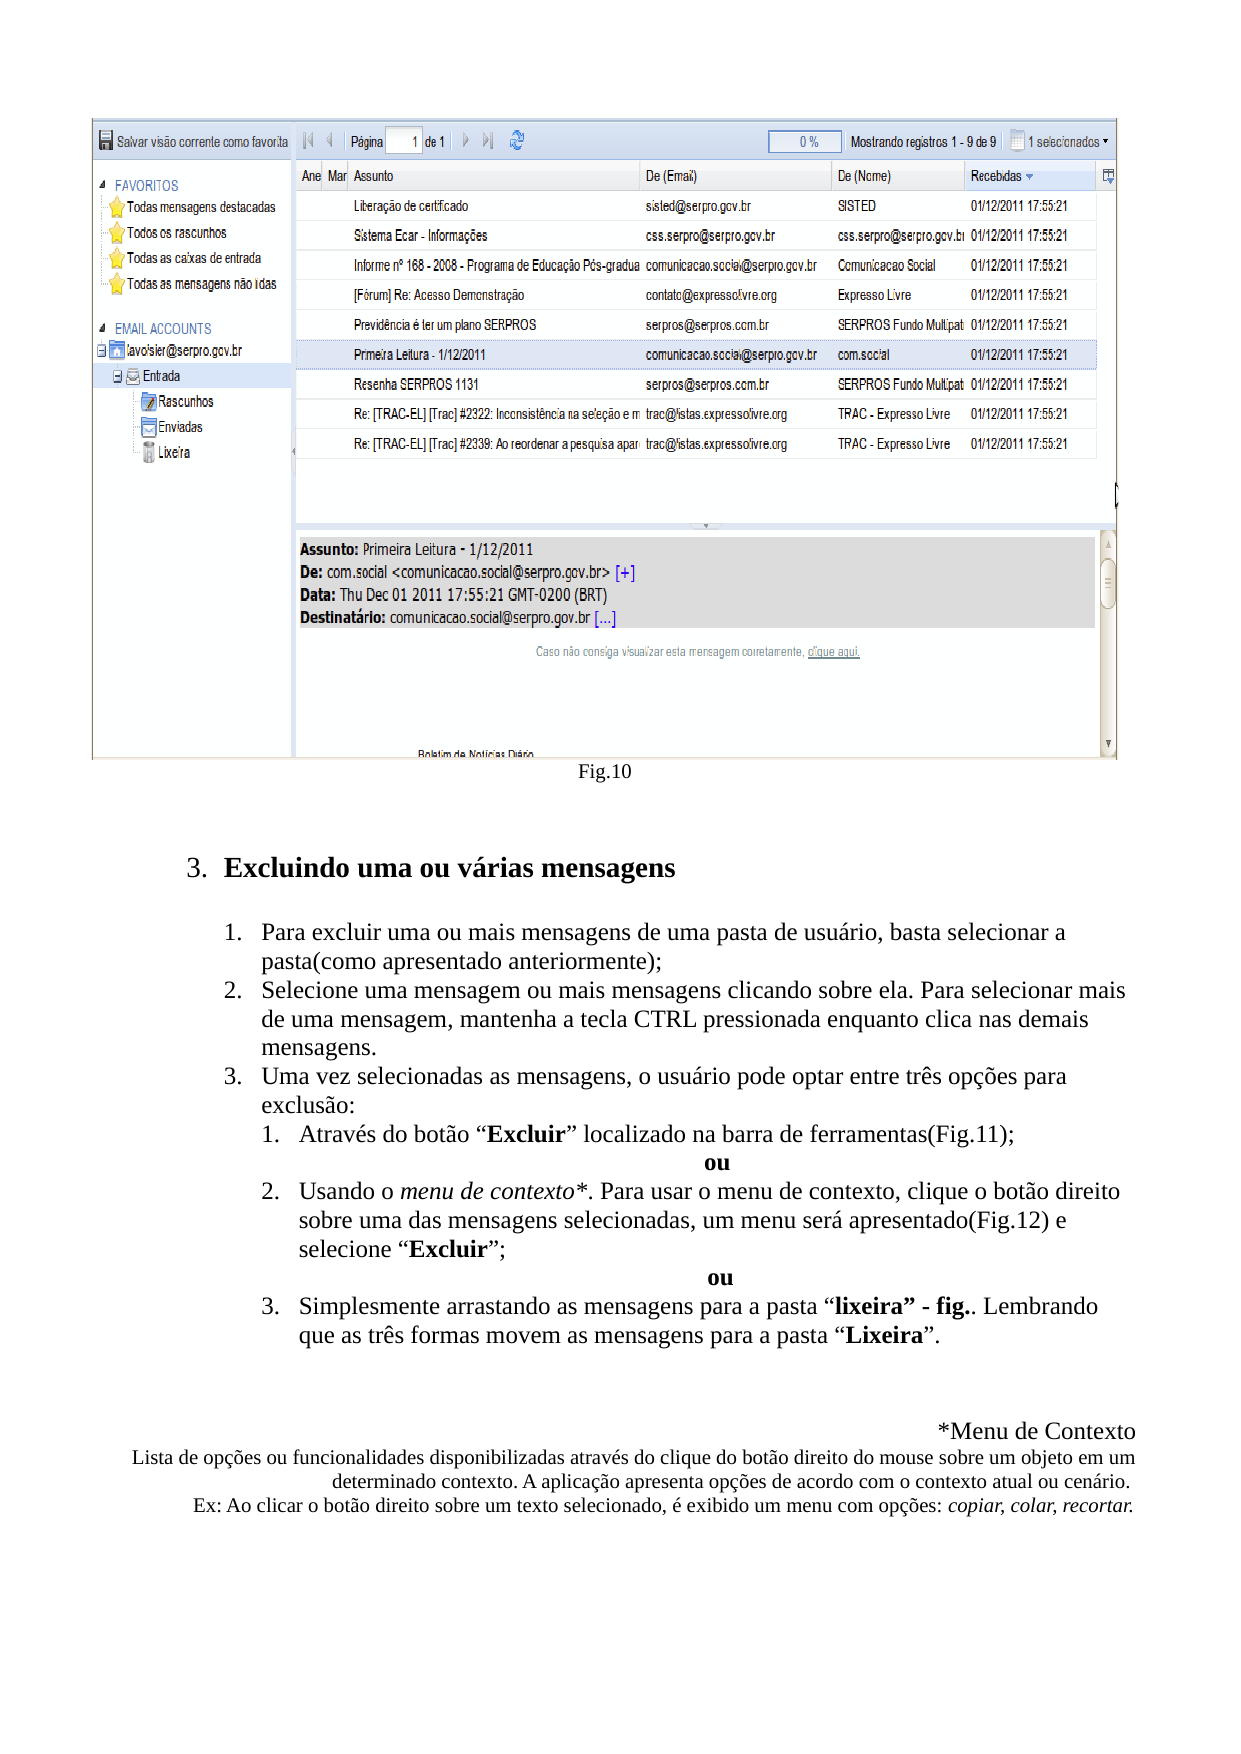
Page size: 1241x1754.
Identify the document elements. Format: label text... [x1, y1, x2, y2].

list Uma vez selecionadas as mensagens, o usuário pode optar entre três opções para exclusão: [223, 1061, 1136, 1119]
list Selecione uma mensagem ou mais mensagens clicando sobre ela. Para selecionar mais de uma mensagem, mantenha a tecla CTRL pressionada enquanto clica nas demais mensagens. [223, 975, 1136, 1061]
text Lista de opções ou funcionalidades disponibilizadas através do clique do botão direito do mouse sobre um objeto em um determinado contexto. A aplicação apresenta opções de acordo com o contexto atual ou cenário. [73, 1444, 1136, 1493]
list Usando o menu de contexto*. Para usar o menu de contexto, clique o botão direito sobre uma das mensagens selecionadas, um menu será apresentado(Fig.12) e selecione “Excluir”; [261, 1176, 1136, 1262]
list Excluindo uma ou várias mensagens [186, 850, 1136, 884]
picture [91, 118, 1119, 760]
text Fig.10 [73, 118, 1136, 783]
text *Menu de Contexto [73, 1416, 1136, 1444]
list Para excluir uma ou mais mensagens de uma pasta de usuário, basta selecionar a pasta(como apresentado anteriormente); [223, 917, 1136, 975]
list ou [261, 1147, 1136, 1176]
list Através do botão “Excluir” localizado na barra de ferramentas(Fig.11); [261, 1119, 1136, 1147]
text Ex: Ao clicar o botão direito sobre um texto selecionado, é exibido um menu com opções: copiar, colar, recortar. [73, 1493, 1136, 1517]
list ou [261, 1262, 1136, 1291]
list Simplesmente arrastando as mensagens para a pasta “lixeira” - fig.. Lembrando que as três formas movem as mensagens para a pasta “Lixeira”. [261, 1291, 1136, 1349]
